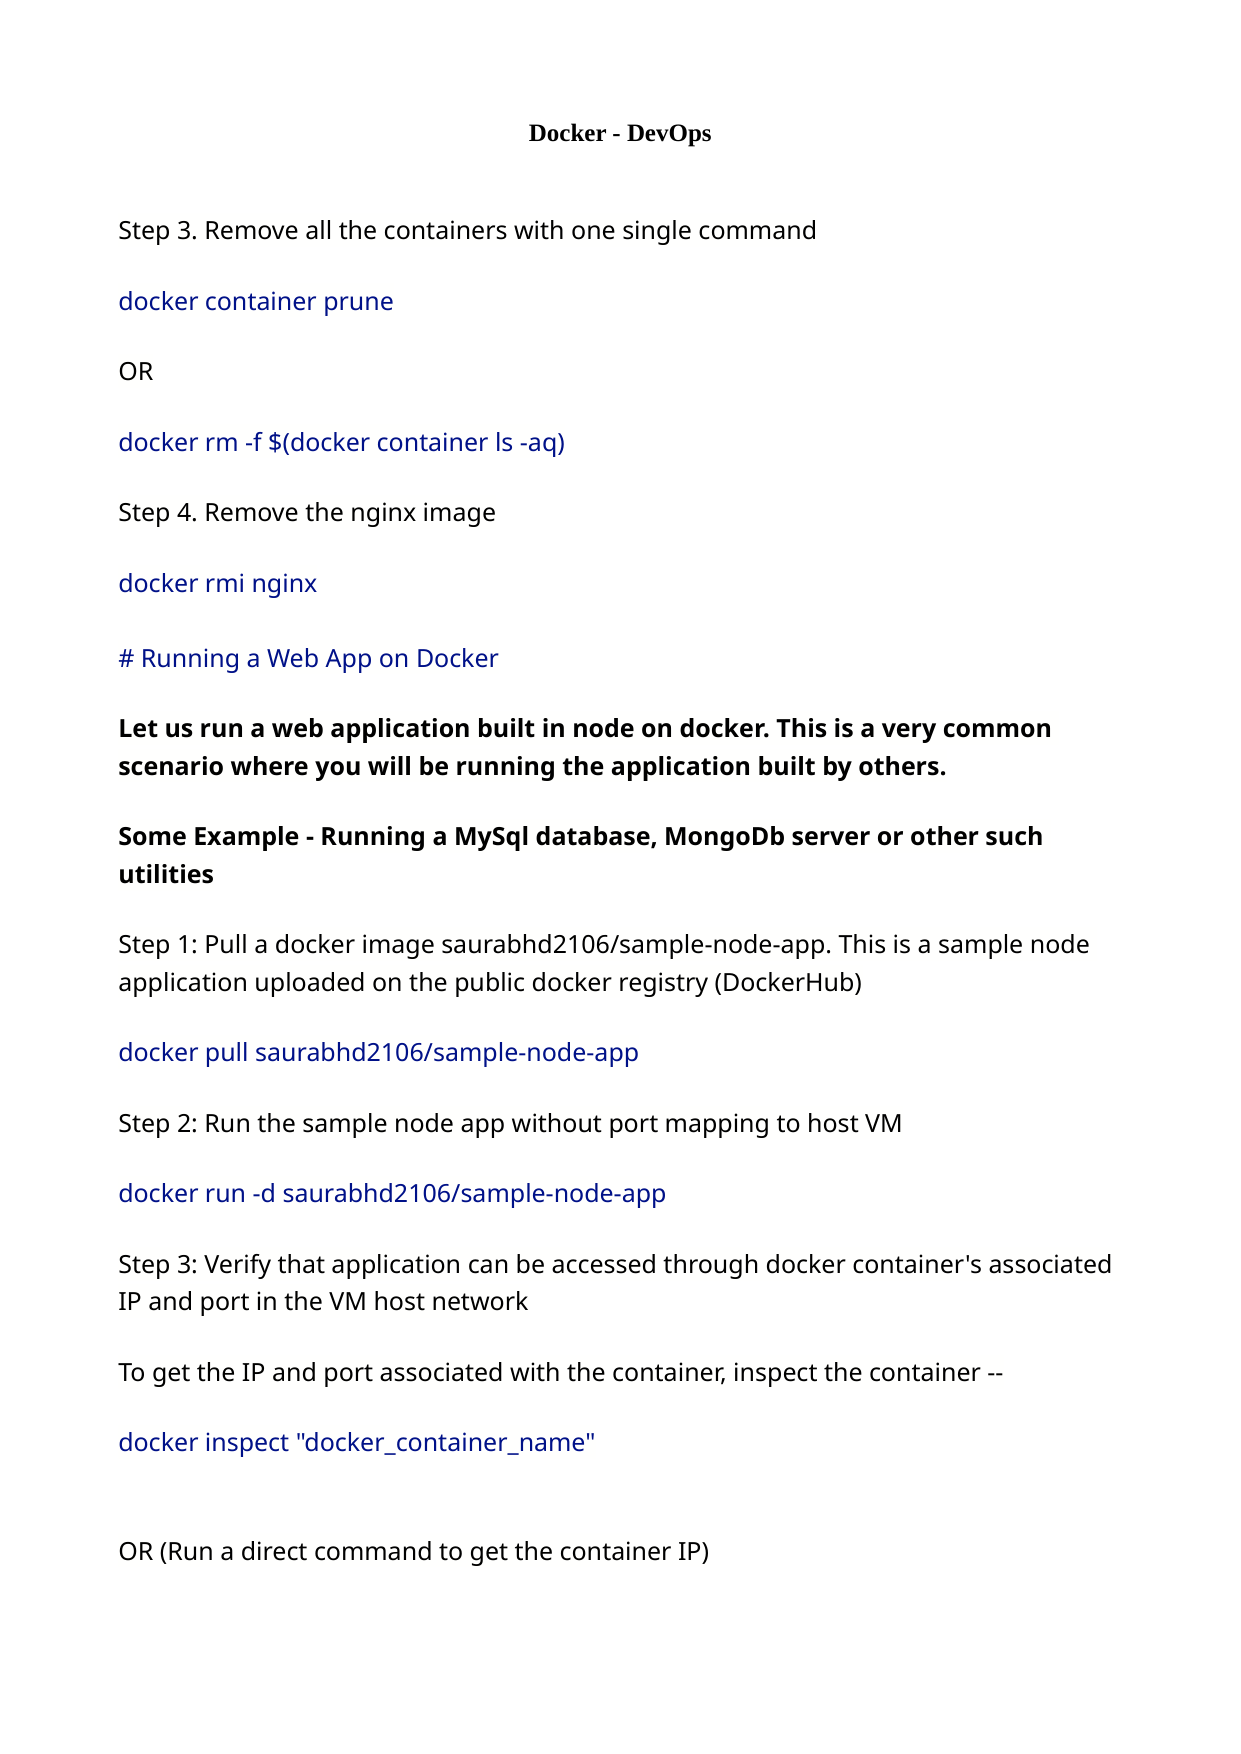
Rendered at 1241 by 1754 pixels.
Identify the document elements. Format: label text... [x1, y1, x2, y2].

text OR (Run a direct command to get the container IP) [118, 1530, 1122, 1567]
text docker rmi nginx [118, 562, 1122, 599]
text Step 1: Pull a docker image saurabhd2106/sample-node-app. This is a sample node application uploaded on the public docker registry (DockerHub) [118, 923, 1122, 998]
text To get the IP and port associated with the container, inspect the container -- [118, 1351, 1122, 1389]
text Step 3. Remove all the containers with one single command [118, 209, 1122, 247]
text docker pull saurabhd2106/sample-node-app [118, 1032, 1122, 1069]
text Let us run a web application built in node on docker. This is a very common scenario where you will be running the application built by others. [118, 707, 1122, 782]
text Some Example - Running a MySql database, MongoDb server or other such utilities [118, 816, 1122, 891]
text docker rm -f $(docker container ls -aq) [118, 421, 1122, 458]
text OR [118, 350, 1122, 388]
text Step 4. Remove the nginx image [118, 491, 1122, 529]
text # Running a Web App on Docker [118, 637, 1122, 674]
text docker run -d saurabhd2106/sample-node-app [118, 1173, 1122, 1210]
text docker container prune [118, 280, 1122, 317]
text Step 3: Verify that application can be accessed through docker container's associated IP and port in the VM host network [118, 1243, 1122, 1318]
text docker inspect "docker_container_name" [118, 1422, 1122, 1459]
text Step 2: Run the sample node app without port mapping to host VM [118, 1102, 1122, 1139]
